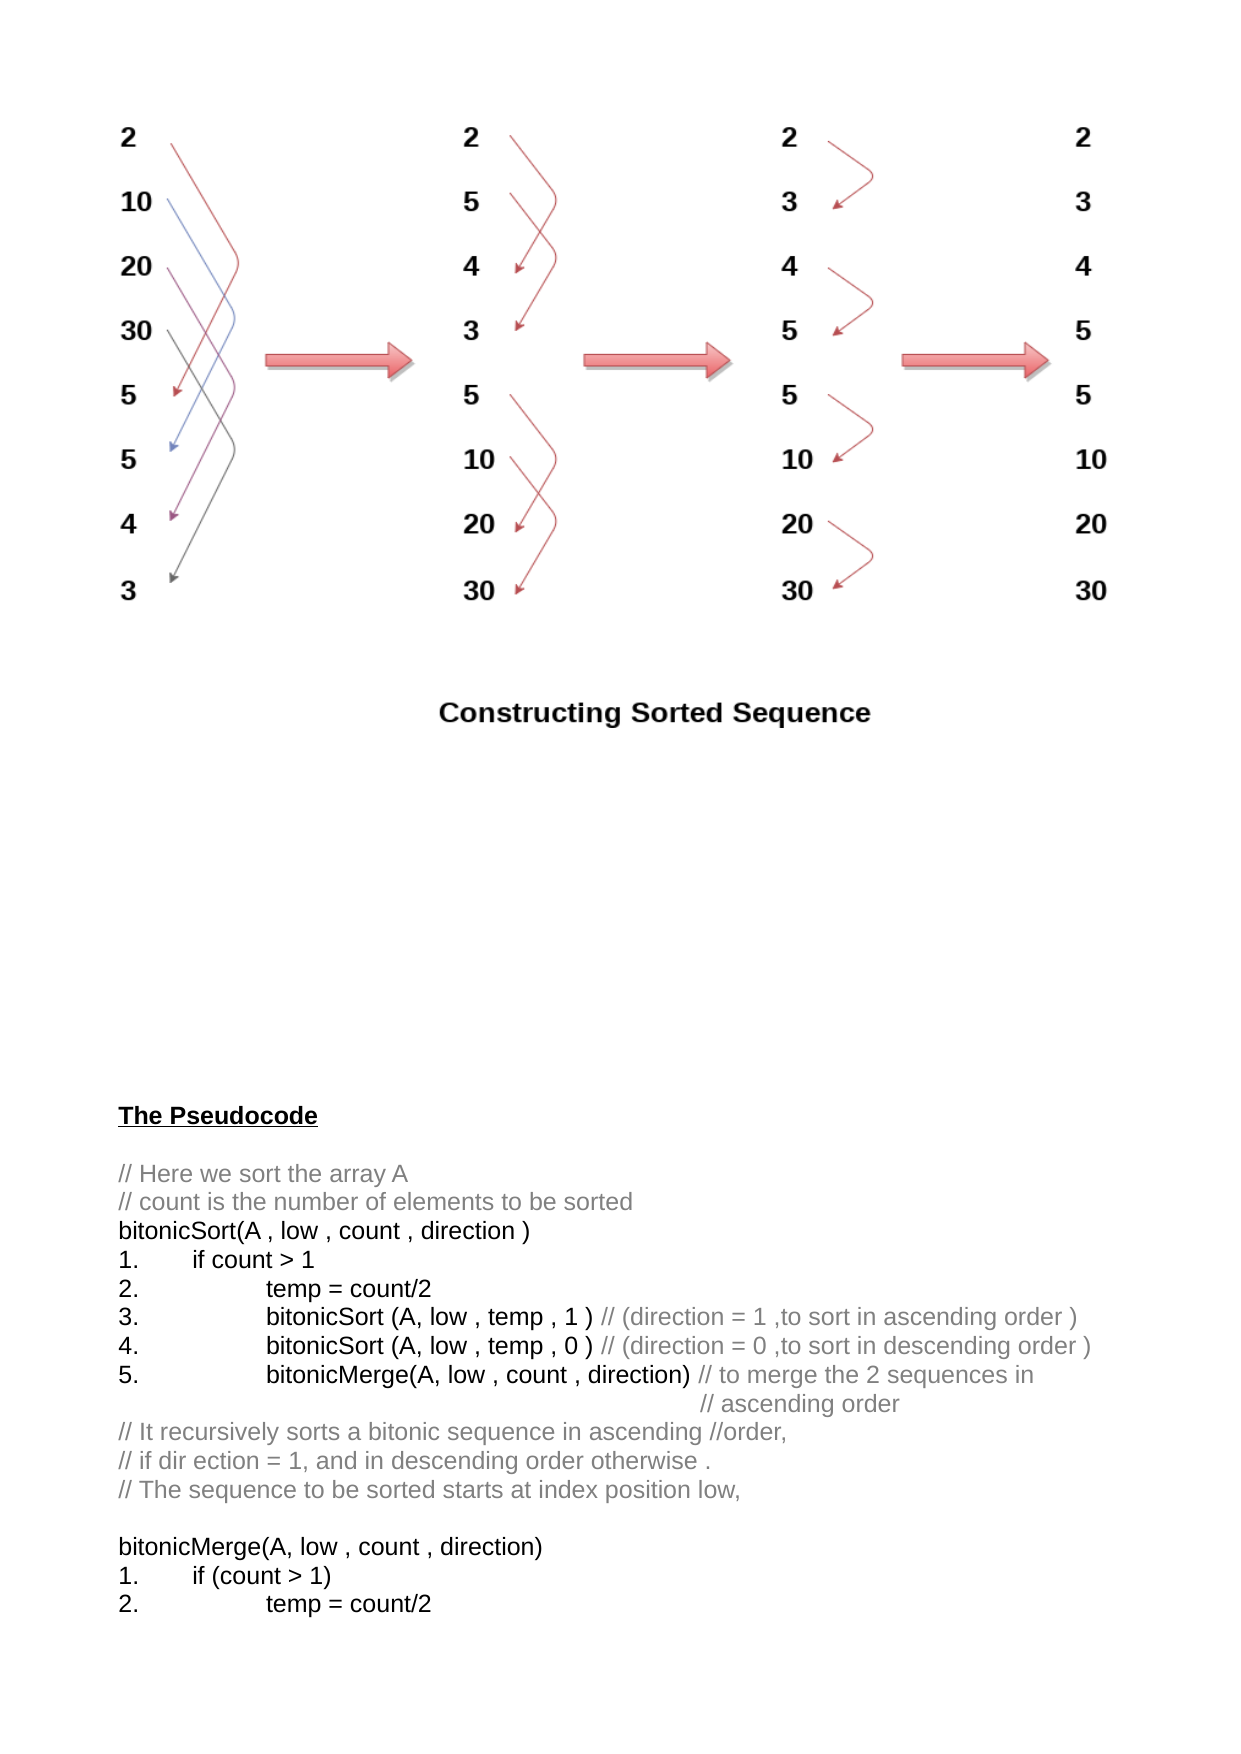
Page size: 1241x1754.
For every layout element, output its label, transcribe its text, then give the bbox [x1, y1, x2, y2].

text 2. temp = count/2 [118, 1589, 1122, 1618]
text 3. bitonicSort (A, low , temp , 1 ) // (direction = 1 ,to sort in ascending order ) [118, 1302, 1122, 1331]
text // It recursively sorts a bitonic sequence in ascending //order, [118, 1417, 1122, 1446]
text 4. bitonicSort (A, low , temp , 0 ) // (direction = 0 ,to sort in descending order ) [118, 1331, 1122, 1360]
text bitonicSort(A , low , count , direction ) [118, 1216, 1122, 1245]
text // count is the number of elements to be sorted [118, 1187, 1122, 1216]
text 2. temp = count/2 [118, 1274, 1122, 1302]
text 1. if count > 1 [118, 1245, 1122, 1274]
picture [118, 118, 1123, 728]
text 5. bitonicMerge(A, low , count , direction) // to merge the 2 sequences in // ascending order [118, 1360, 1122, 1417]
text // if dir ection = 1, and in descending order otherwise . [118, 1446, 1122, 1475]
text // Here we sort the array A [118, 1159, 1122, 1187]
text bitonicMerge(A, low , count , direction) [118, 1532, 1122, 1561]
text 1. if (count > 1) [118, 1561, 1122, 1589]
text // The sequence to be sorted starts at index position low, [118, 1475, 1122, 1504]
text The Pseudocode [118, 1101, 1122, 1130]
